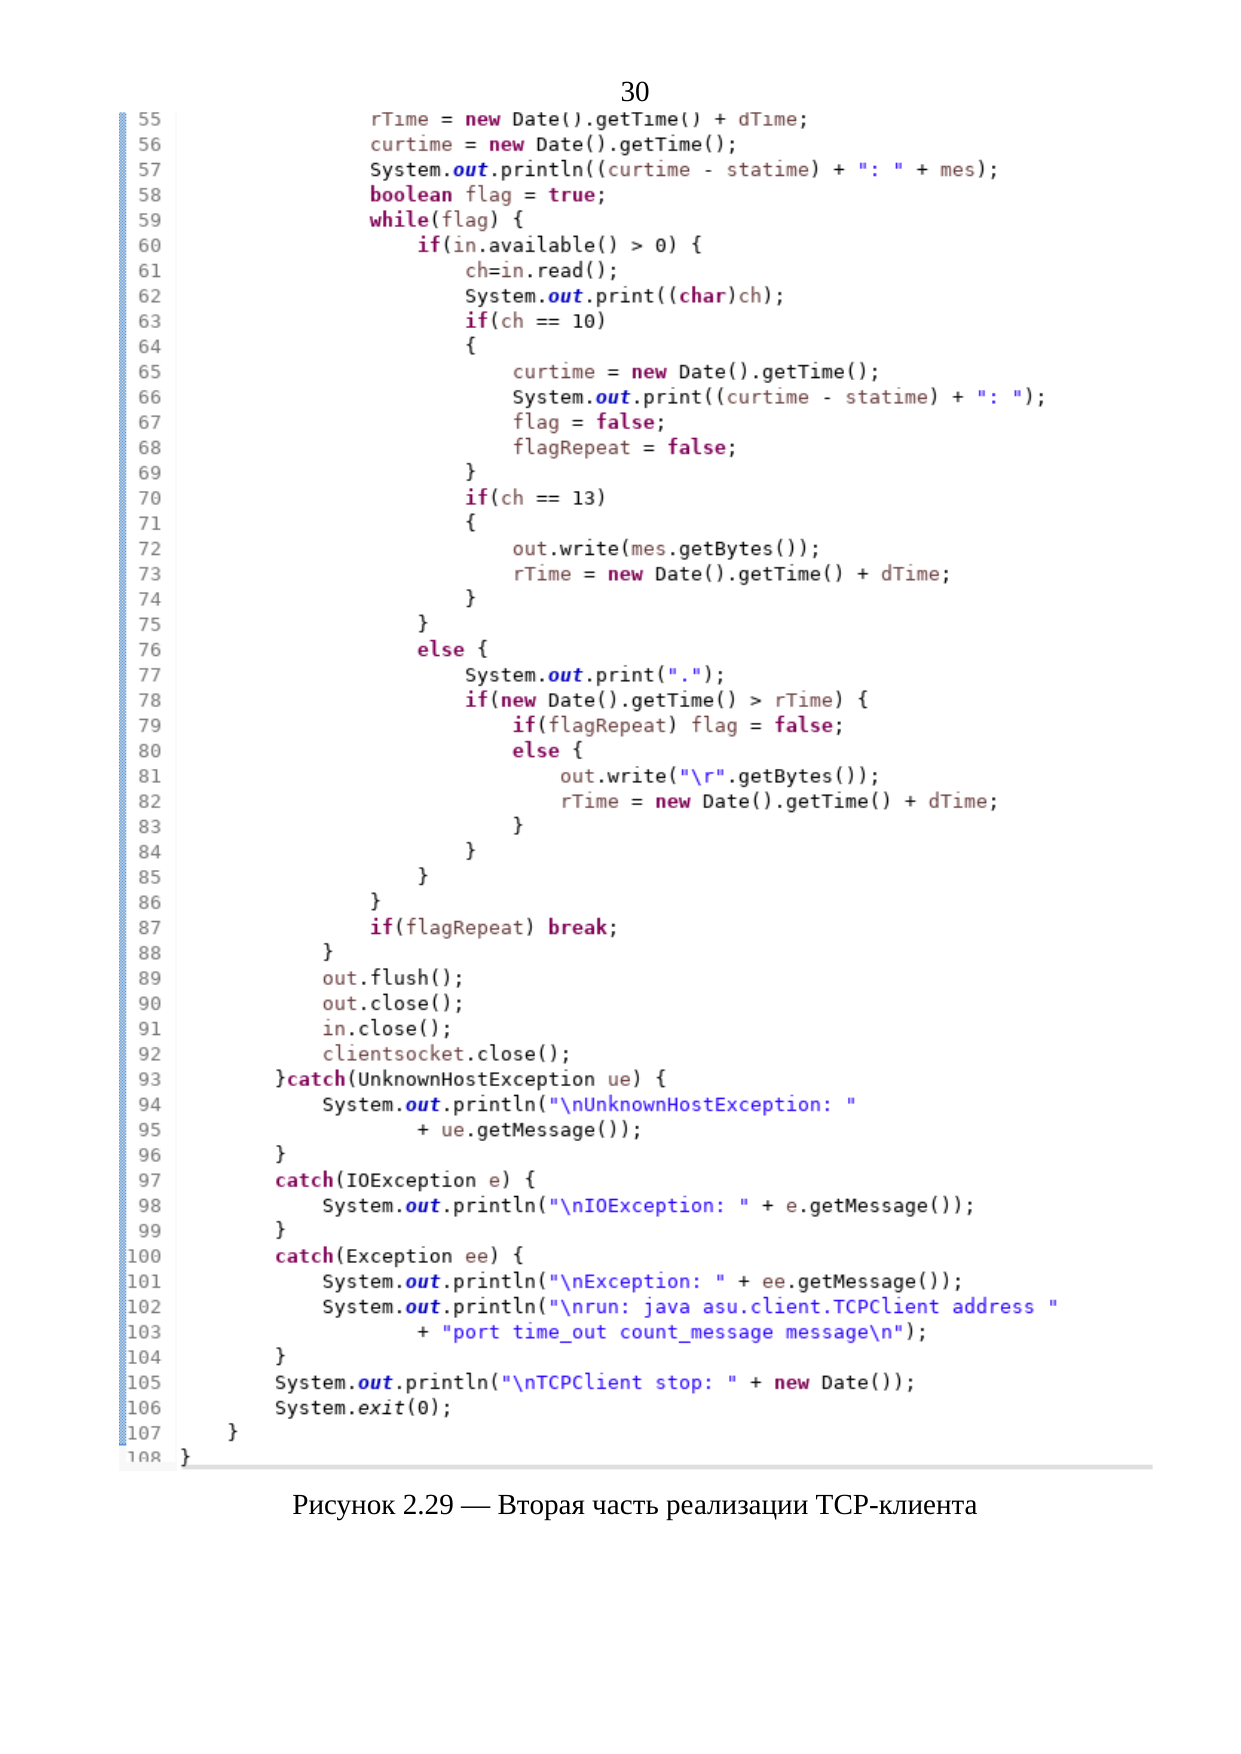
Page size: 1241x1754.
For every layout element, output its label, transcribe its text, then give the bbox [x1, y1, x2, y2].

text Рисунок 2.29 — Вторая часть реализации TCP-клиента [118, 107, 1152, 1521]
picture [119, 111, 1153, 1471]
